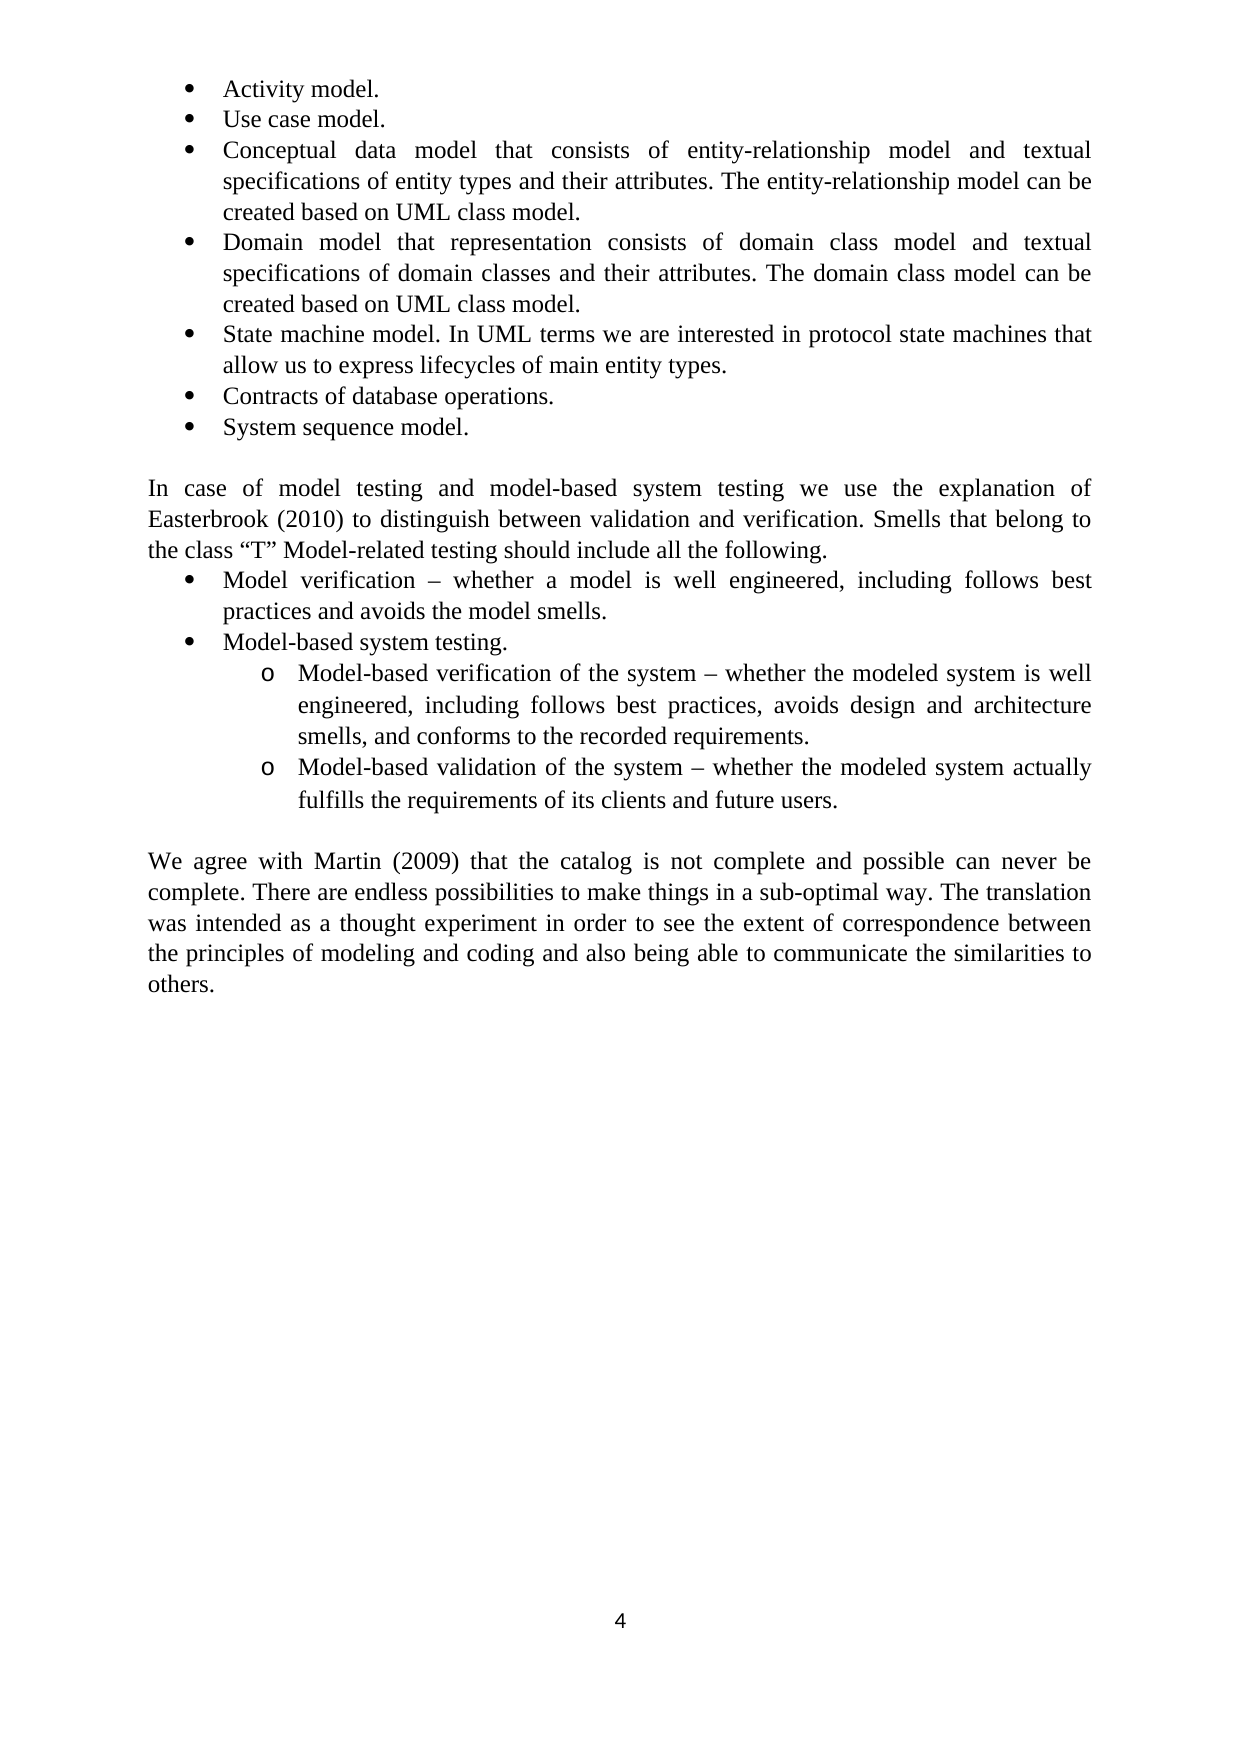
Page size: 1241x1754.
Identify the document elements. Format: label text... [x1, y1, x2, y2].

list Model-based validation of the system – whether the modeled system actually fulfills the requirements of its clients and future users. [260, 752, 1093, 813]
list Conceptual data model that consists of entity-relationship model and textual specifications of entity types and their attributes. The entity-relationship model can be created based on UML class model. [185, 135, 1093, 225]
list Model-based verification of the system – whether the modeled system is well engineered, including follows best practices, avoids design and architecture smells, and conforms to the recorded requirements. [260, 658, 1093, 750]
list Use case model. [185, 104, 1093, 133]
list Domain model that representation consists of domain class model and textual specifications of domain classes and their attributes. The domain class model can be created based on UML class model. [185, 227, 1093, 318]
list Model-based system testing. [185, 627, 1093, 656]
text In case of model testing and model-based system testing we use the explanation of Easterbrook (2010) to distinguish between validation and verification. Smells that belong to the class “T” Model-related testing should include all the following. [148, 473, 1093, 563]
list State machine model. In UML terms we are interested in protocol state machines that allow us to express lifecycles of main entity types. [185, 319, 1093, 379]
list Model verification – whether a model is well engineered, including follows best practices and avoids the model smells. [185, 565, 1093, 625]
list Contracts of database operations. [185, 381, 1093, 410]
text We agree with Martin (2009) that the catalog is not complete and possible can never be complete. There are endless possibilities to make things in a sub-optimal way. The translation was intended as a thought experiment in order to see the extent of correspondence between the principles of modeling and coding and also being able to communicate the similarities to others. [148, 846, 1093, 998]
list Activity model. [185, 74, 1093, 102]
list System sequence model. [185, 412, 1093, 441]
